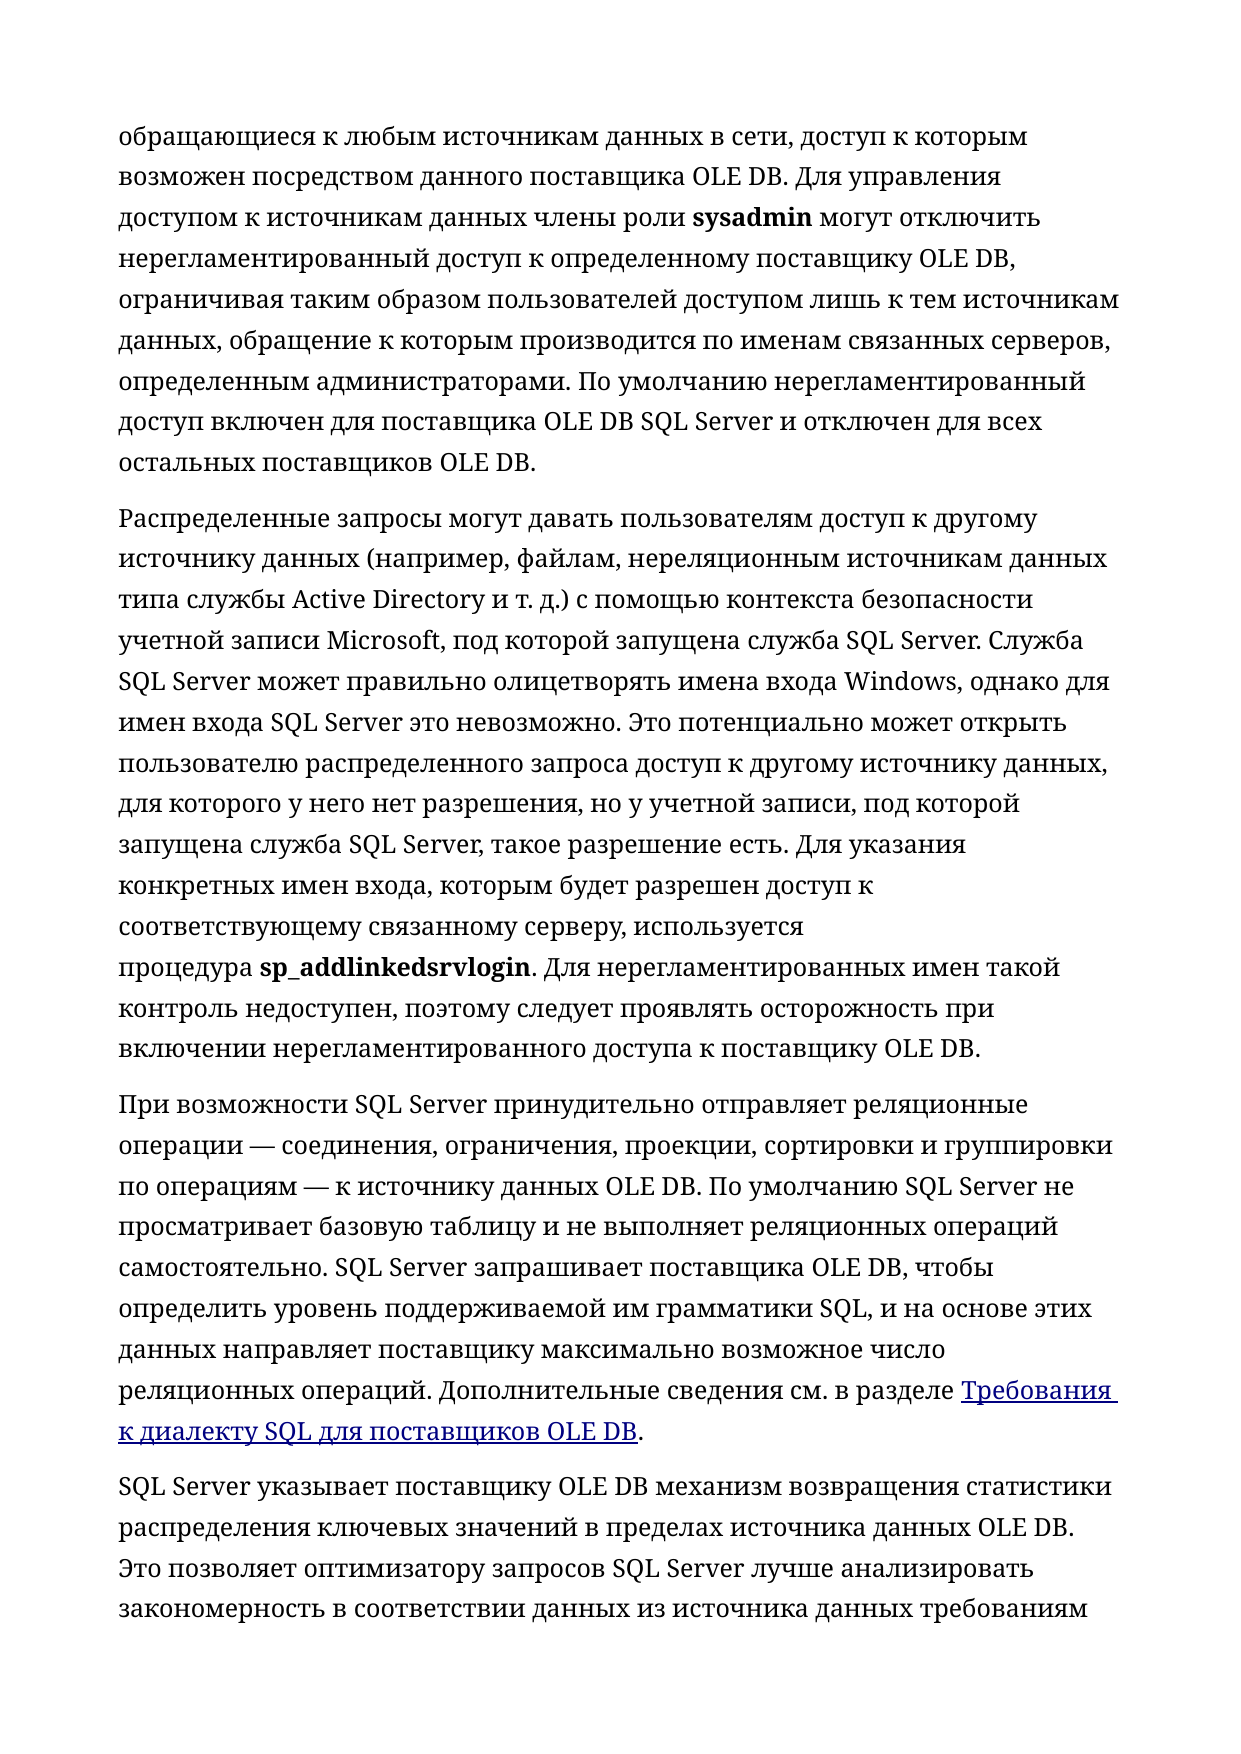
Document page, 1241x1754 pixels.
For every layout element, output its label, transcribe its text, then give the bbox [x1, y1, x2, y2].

text При возможности SQL Server принудительно отправляет реляционные операции — соединения, ограничения, проекции, сортировки и группировки по операциям — к источнику данных OLE DB. По умолчанию SQL Server не просматривает базовую таблицу и не выполняет реляционных операций самостоятельно. SQL Server запрашивает поставщика OLE DB, чтобы определить уровень поддерживаемой им грамматики SQL, и на основе этих данных направляет поставщику максимально возможное число реляционных операций. Дополнительные сведения см. в разделе Требования к диалекту SQL для поставщиков OLE DB. [118, 1086, 1122, 1447]
text SQL Server указывает поставщику OLE DB механизм возвращения статистики распределения ключевых значений в пределах источника данных OLE DB. Это позволяет оптимизатору запросов SQL Server лучше анализировать закономерность в соответствии данных из источника данных требованиям [118, 1468, 1122, 1625]
text обращающиеся к любым источникам данных в сети, доступ к которым возможен посредством данного поставщика OLE DB. Для управления доступом к источникам данных члены роли sysadmin могут отключить нерегламентированный доступ к определенному поставщику OLE DB, ограничивая таким образом пользователей доступом лишь к тем источникам данных, обращение к которым производится по именам связанных серверов, определенным администраторами. По умолчанию нерегламентированный доступ включен для поставщика OLE DB SQL Server и отключен для всех остальных поставщиков OLE DB. [118, 118, 1122, 479]
text Распределенные запросы могут давать пользователям доступ к другому источнику данных (например, файлам, нереляционным источникам данных типа службы Active Directory и т. д.) с помощью контекста безопасности учетной записи Microsoft, под которой запущена служба SQL Server. Служба SQL Server может правильно олицетворять имена входа Windows, однако для имен входа SQL Server это невозможно. Это потенциально может открыть пользователю распределенного запроса доступ к другому источнику данных, для которого у него нет разрешения, но у учетной записи, под которой запущена служба SQL Server, такое разрешение есть. Для указания конкретных имен входа, которым будет разрешен доступ к соответствующему связанному серверу, используется процедура sp_addlinkedsrvlogin. Для нерегламентированных имен такой контроль недоступен, поэтому следует проявлять осторожность при включении нерегламентированного доступа к поставщику OLE DB. [118, 500, 1122, 1065]
